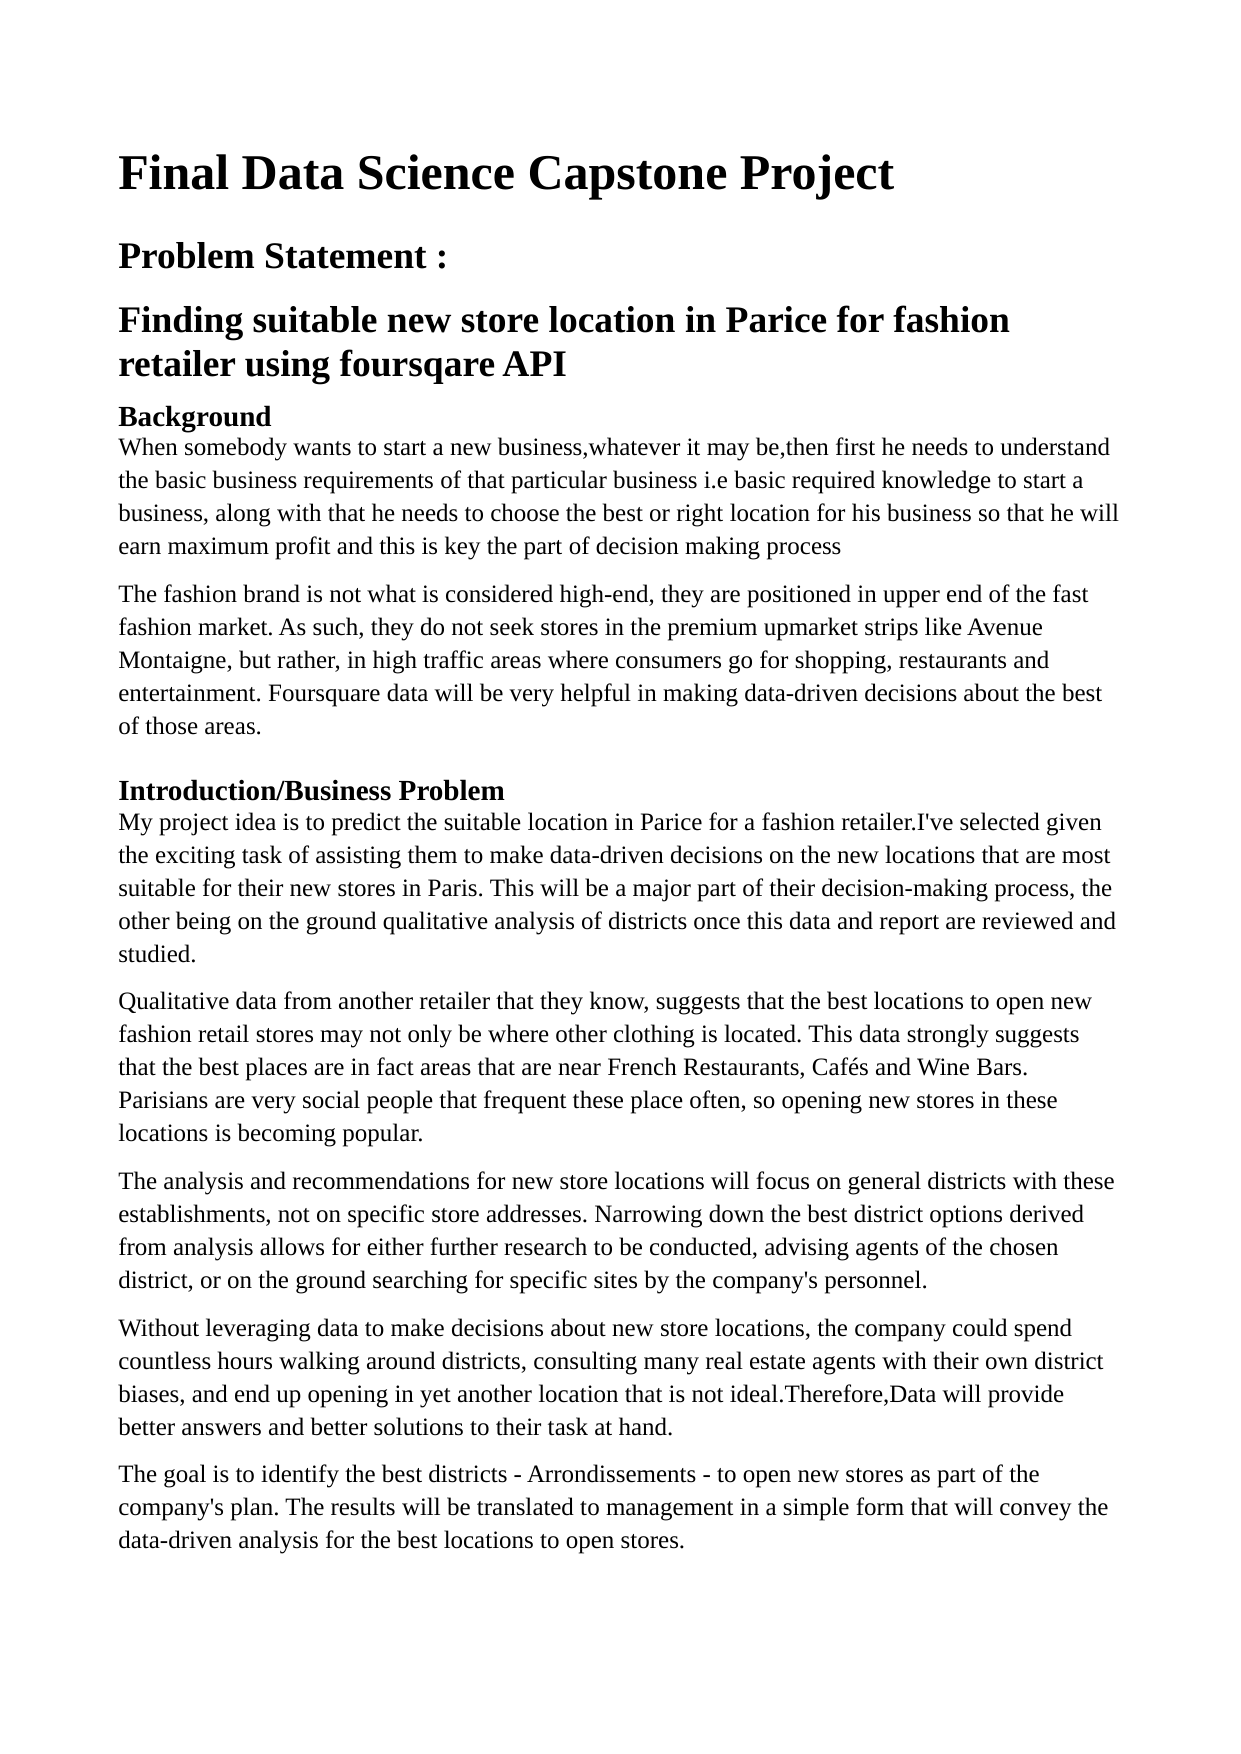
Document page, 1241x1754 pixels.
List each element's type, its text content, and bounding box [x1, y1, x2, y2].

text The fashion brand is not what is considered high-end, they are positioned in upper end of the fast fashion market. As such, they do not seek stores in the premium upmarket strips like Avenue Montaigne, but rather, in high traffic areas where consumers go for shopping, restaurants and entertainment. Foursquare data will be very helpful in making data-driven decisions about the best of those areas. [118, 579, 1122, 740]
text The goal is to identify the best districts - Arrondissements - to open new stores as part of the company's plan. The results will be translated to management in a simple form that will convey the data-driven analysis for the best locations to open stores. [118, 1459, 1122, 1554]
text Qualitative data from another retailer that they know, suggests that the best locations to open new fashion retail stores may not only be where other clothing is located. This data strongly suggests that the best places are in fact areas that are near French Restaurants, Cafés and Wine Bars. Parisians are very social people that frequent these place often, so opening new stores in these locations is becoming popular. [118, 986, 1122, 1147]
text My project idea is to predict the suitable location in Parice for a fashion retailer.I've selected given the exciting task of assisting them to make data-driven decisions on the new locations that are most suitable for their new stores in Paris. This will be a major part of their decision-making process, the other being on the ground qualitative analysis of districts once this data and report are reviewed and studied. [118, 807, 1122, 968]
subtitle Background [118, 399, 1122, 432]
text Without leveraging data to make decisions about new store locations, the company could spend countless hours walking around districts, consulting many real estate agents with their own district biases, and end up opening in yet another location that is not ideal.Therefore,Data will provide better answers and better solutions to their task at hand. [118, 1313, 1122, 1441]
text The analysis and recommendations for new store locations will focus on general districts with these establishments, not on specific store addresses. Narrowing down the best district options derived from analysis allows for either further research to be conducted, advising agents of the chosen district, or on the ground searching for specific sites by the company's personnel. [118, 1166, 1122, 1294]
subtitle Problem Statement : [118, 234, 1122, 277]
subtitle Final Data Science Capstone Project [118, 143, 1122, 201]
text When somebody wants to start a new business,whatever it may be,then first he needs to understand the basic business requirements of that particular business i.e basic required knowledge to start a business, along with that he needs to choose the best or right location for his business so that he will earn maximum profit and this is key the part of decision making process [118, 432, 1122, 560]
subtitle Introduction/Business Problem [118, 773, 1122, 807]
subtitle Finding suitable new store location in Parice for fashion retailer using foursqare API [118, 298, 1122, 384]
